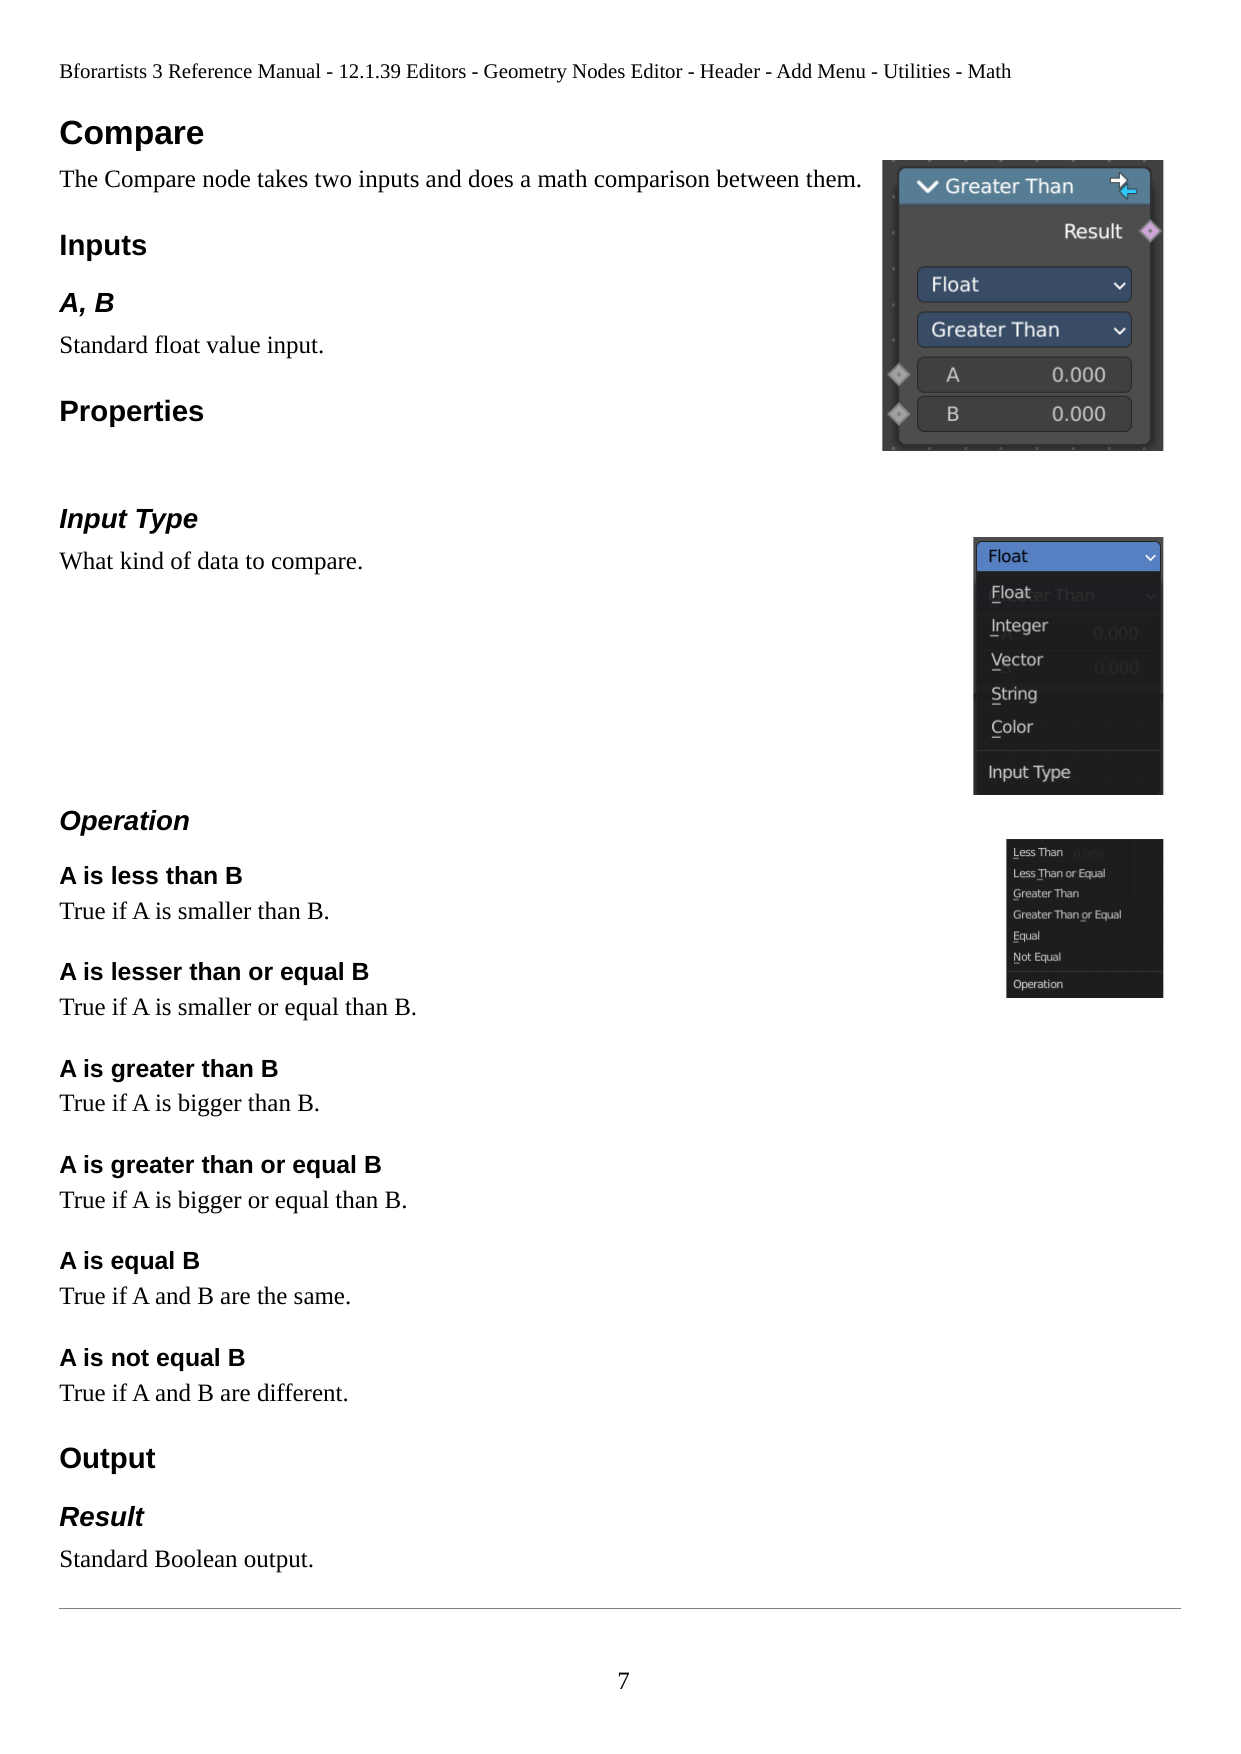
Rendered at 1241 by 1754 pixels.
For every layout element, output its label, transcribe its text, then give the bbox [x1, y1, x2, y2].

subtitle A is lesser than or equal B [59, 957, 1006, 986]
subtitle A, B [59, 286, 882, 318]
picture [1006, 839, 1164, 998]
subtitle A is greater than or equal B [59, 1150, 1181, 1179]
text True if A is smaller or equal than B. [59, 992, 1181, 1021]
subtitle A is equal B [59, 1246, 1181, 1275]
subtitle A is less than B [59, 861, 1006, 889]
subtitle Input Type [59, 502, 1181, 534]
text True if A and B are the same. [59, 1281, 1181, 1310]
text True if A is bigger than B. [59, 1088, 1181, 1117]
subtitle A is greater than B [59, 1054, 1181, 1082]
subtitle Properties [59, 394, 882, 428]
subtitle [1164, 227, 1181, 261]
picture [882, 160, 1164, 451]
picture [973, 537, 1164, 795]
subtitle [1164, 861, 1181, 889]
subtitle A is not equal B [59, 1343, 1181, 1371]
subtitle Output [59, 1441, 1181, 1475]
subtitle [1164, 394, 1181, 428]
subtitle [1164, 286, 1181, 318]
subtitle Inputs [59, 227, 882, 261]
text True if A and B are different. [59, 1378, 1181, 1406]
text True if A is smaller than B. [59, 896, 1006, 924]
text Standard float value input. [59, 331, 882, 359]
text True if A is bigger or equal than B. [59, 1185, 1181, 1214]
text What kind of data to compare. [59, 546, 973, 575]
text The Compare node takes two inputs and does a math comparison between them. [59, 164, 882, 192]
subtitle Result [59, 1500, 1181, 1532]
subtitle Operation [59, 804, 1181, 836]
subtitle Compare [59, 113, 1181, 151]
text Standard Boolean output. [59, 1544, 1181, 1573]
